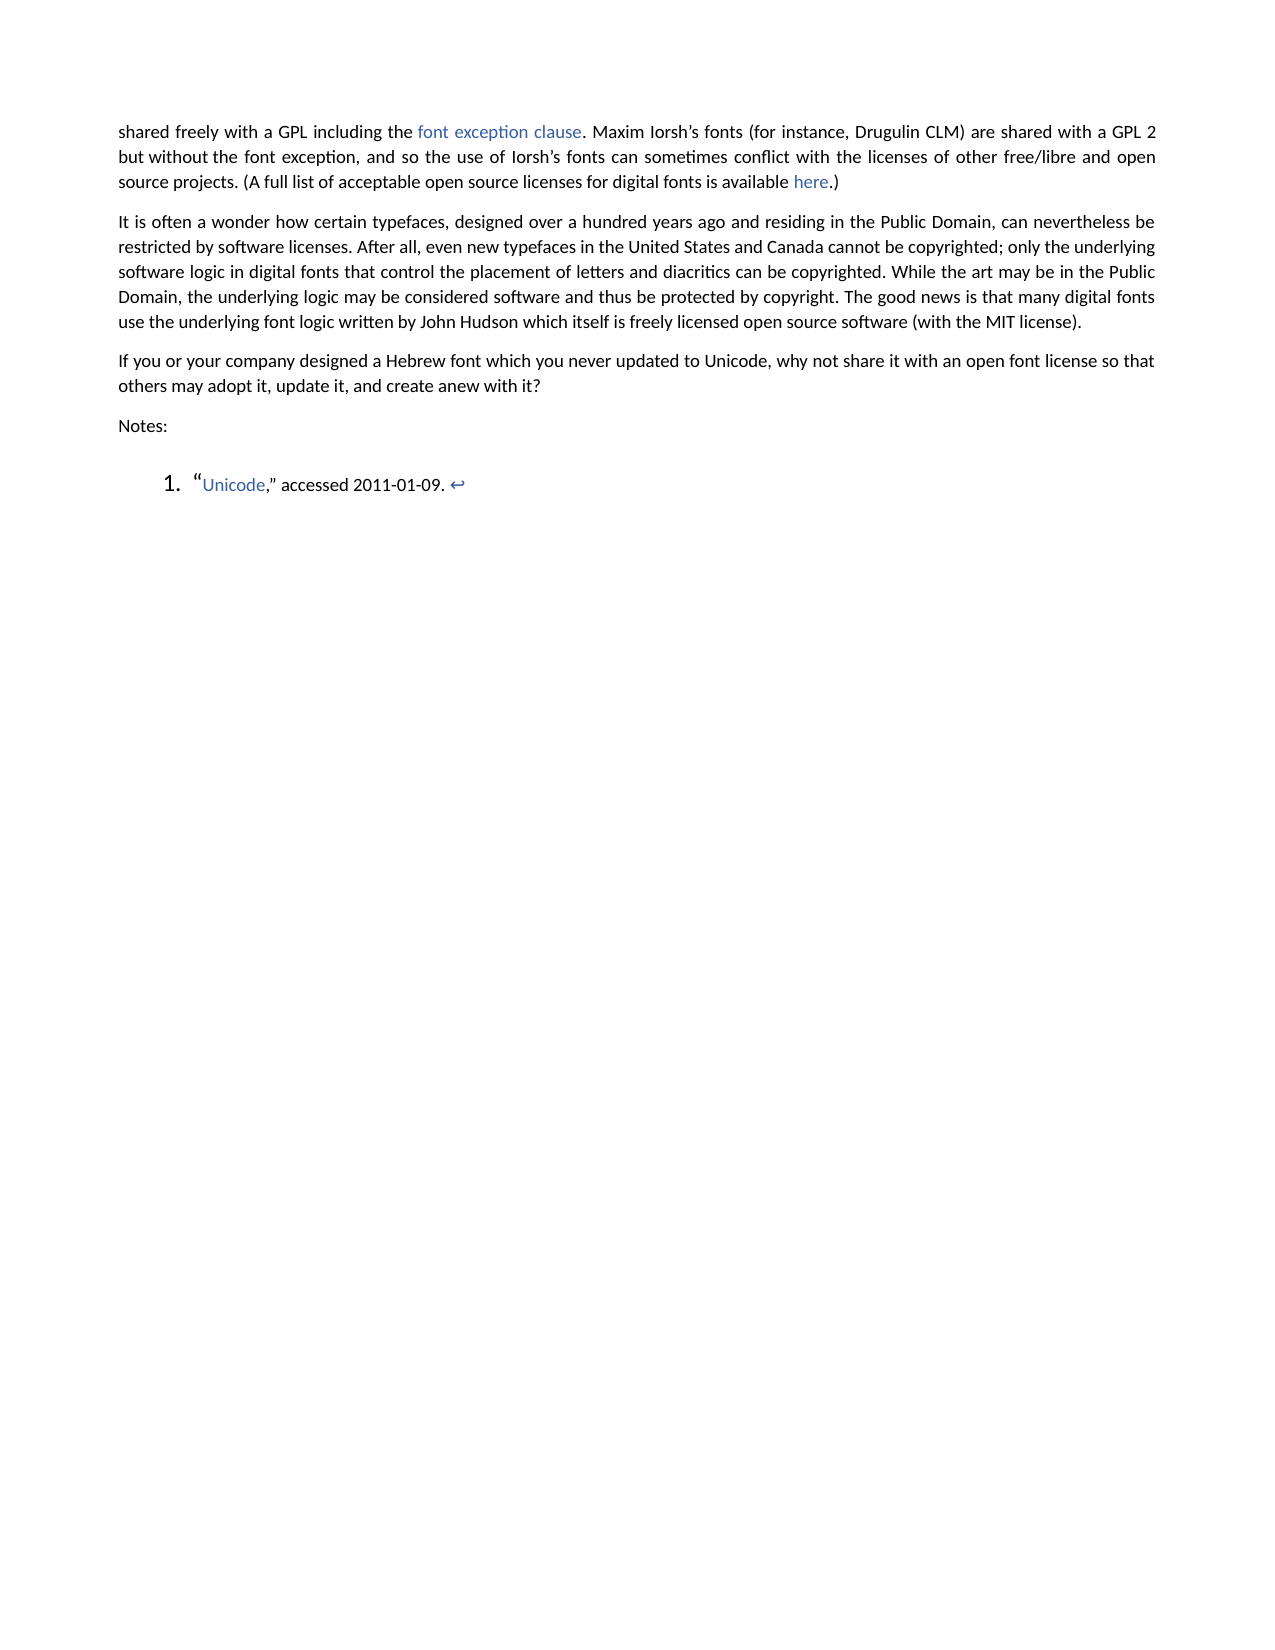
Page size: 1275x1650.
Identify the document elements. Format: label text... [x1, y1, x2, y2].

text Notes: [118, 412, 1157, 437]
text shared freely with a GPL including the font exception clause. Maxim Iorsh’s fonts (for instance, Drugulin CLM) are shared with a GPL 2 but without the font exception, and so the use of Iorsh’s fonts can sometimes conflict with the licenses of other free/libre and open source projects. (A full list of acceptable open source licenses for digital fonts is available here.) [118, 118, 1157, 193]
text If you or your company designed a Hebrew font which you never updated to Unicode, why not share it with an open font license so that others may adopt it, update it, and create anew with it? [118, 347, 1157, 397]
text It is often a wonder how certain typefaces, designed over a hundred years ago and residing in the Public Domain, can nevertheless be restricted by software licenses. After all, even new typefaces in the United States and Canada cannot be copyrighted; only the underlying software logic in digital fonts that control the placement of letters and diacritics can be copyrighted. While the art may be in the Public Domain, the underlying logic may be considered software and thus be protected by copyright. The good news is that many digital fonts use the underlying font logic written by John Hudson which itself is freely licensed open source software (with the MIT license). [118, 208, 1157, 333]
list “Unicode,” accessed 2011-01-09. ↩ [162, 467, 1157, 498]
